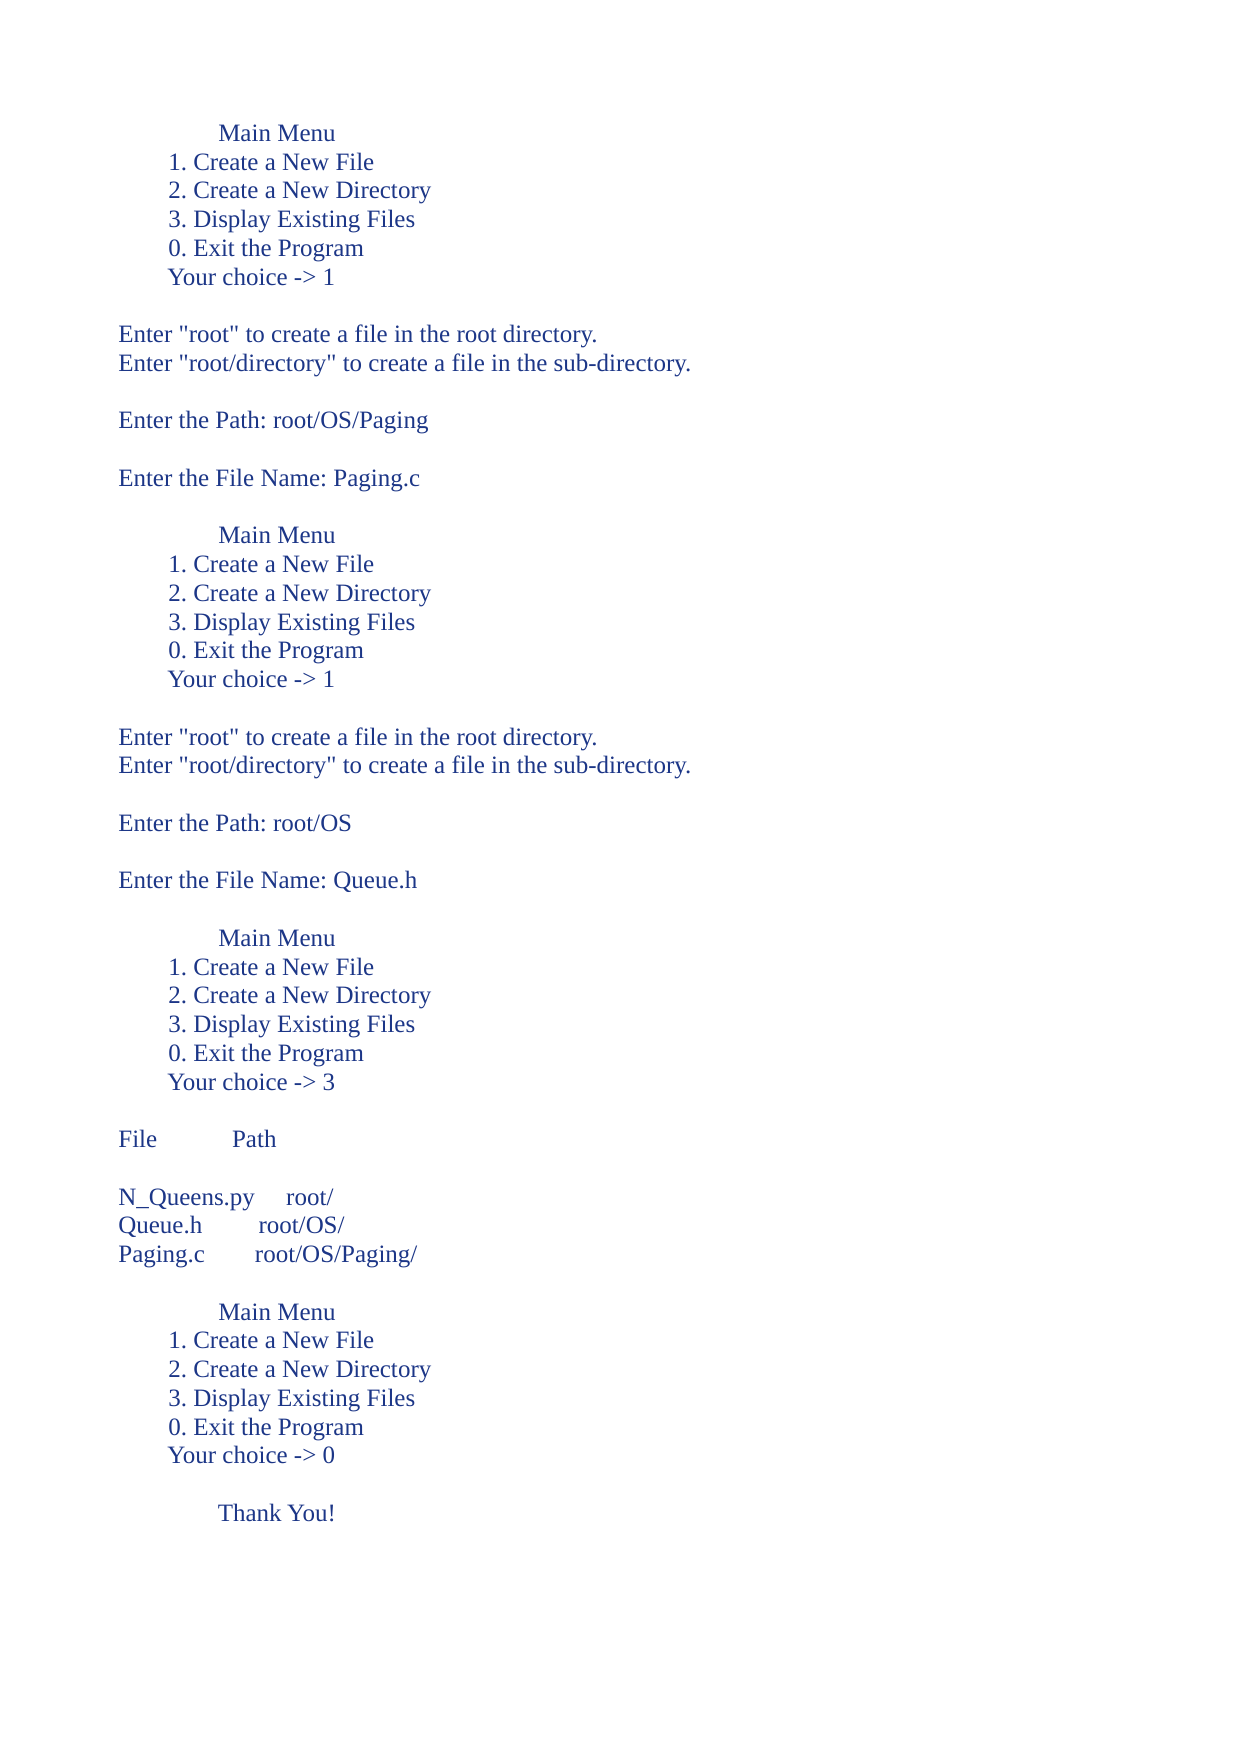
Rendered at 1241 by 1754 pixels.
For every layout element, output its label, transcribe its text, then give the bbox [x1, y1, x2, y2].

text 3. Display Existing Files [118, 1383, 1122, 1412]
text Enter "root/directory" to create a file in the sub-directory. [118, 751, 1122, 779]
text Main Menu [118, 1297, 1122, 1326]
text 0. Exit the Program [118, 233, 1122, 262]
text Enter "root" to create a file in the root directory. [118, 319, 1122, 348]
text Paging.c root/OS/Paging/ [118, 1239, 1122, 1268]
text N_Queens.py root/ [118, 1182, 1122, 1211]
text 1. Create a New File [118, 952, 1122, 981]
text 3. Display Existing Files [118, 607, 1122, 636]
text Enter the File Name: Queue.h [118, 866, 1122, 894]
text File Path [118, 1124, 1122, 1153]
text 0. Exit the Program [118, 1412, 1122, 1441]
text 2. Create a New Directory [118, 1354, 1122, 1383]
text Your choice -> 3 [118, 1067, 1122, 1096]
text Enter the File Name: Paging.c [118, 463, 1122, 492]
text Main Menu [118, 118, 1122, 147]
text 0. Exit the Program [118, 636, 1122, 664]
text 3. Display Existing Files [118, 1009, 1122, 1038]
text Main Menu [118, 521, 1122, 549]
text 3. Display Existing Files [118, 204, 1122, 233]
text 2. Create a New Directory [118, 578, 1122, 607]
text 1. Create a New File [118, 1326, 1122, 1354]
text 0. Exit the Program [118, 1038, 1122, 1067]
text Your choice -> 1 [118, 262, 1122, 291]
text Queue.h root/OS/ [118, 1211, 1122, 1239]
text Enter the Path: root/OS [118, 808, 1122, 837]
text Your choice -> 0 [118, 1441, 1122, 1469]
text 2. Create a New Directory [118, 176, 1122, 204]
text Thank You! [118, 1498, 1122, 1527]
text Enter the Path: root/OS/Paging [118, 406, 1122, 434]
text 1. Create a New File [118, 147, 1122, 176]
text Your choice -> 1 [118, 664, 1122, 693]
text Enter "root" to create a file in the root directory. [118, 722, 1122, 751]
text Main Menu [118, 923, 1122, 952]
text 2. Create a New Directory [118, 981, 1122, 1009]
text Enter "root/directory" to create a file in the sub-directory. [118, 348, 1122, 377]
text 1. Create a New File [118, 549, 1122, 578]
